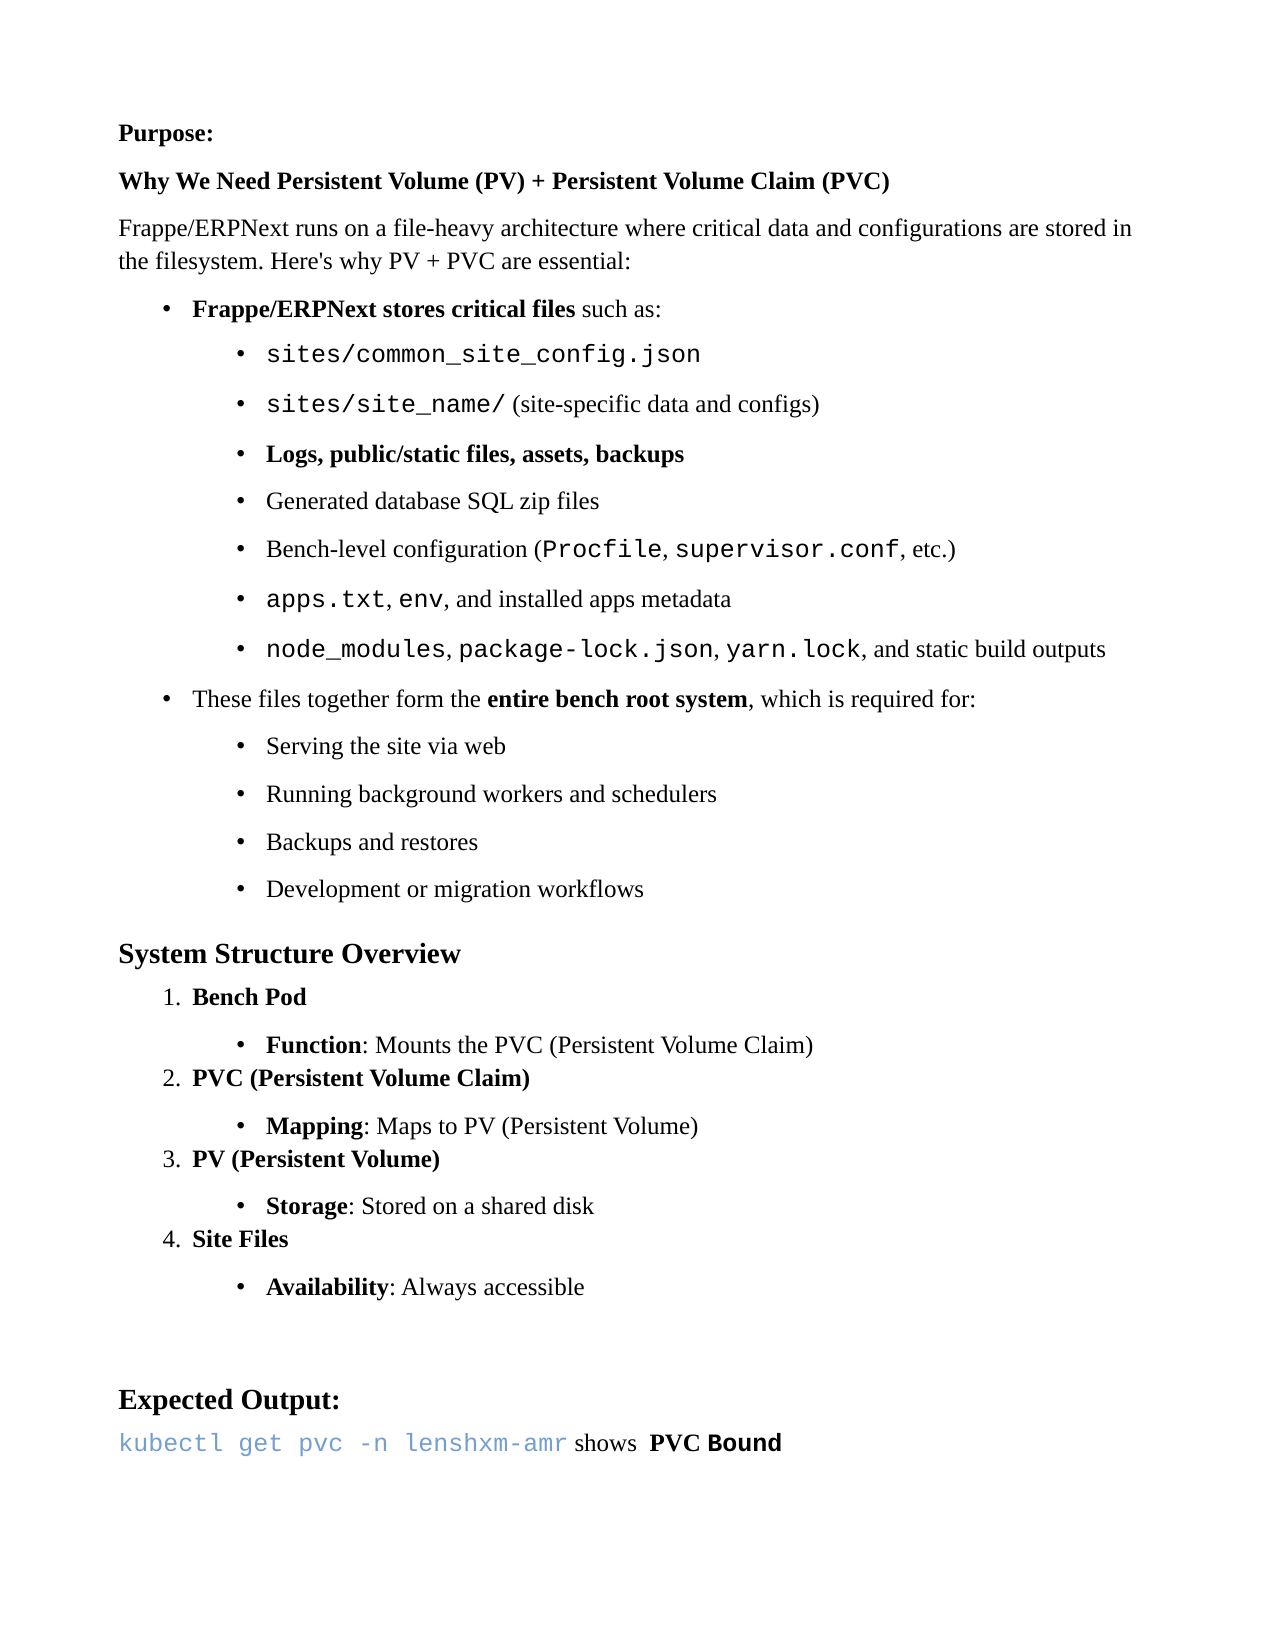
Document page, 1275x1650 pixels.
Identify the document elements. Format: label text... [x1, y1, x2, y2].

list Development or migration workflows [236, 874, 1157, 903]
list Frappe/ERPNext stores critical files such as: [162, 294, 1157, 323]
list sites/common_site_config.json [236, 342, 1157, 370]
list These files together form the entire bench root system, which is required for: [162, 684, 1157, 713]
list Backups and restores [236, 827, 1157, 855]
list Bench Pod [162, 982, 1157, 1011]
list Site Files [162, 1224, 1157, 1253]
subtitle Expected Output: [118, 1382, 1157, 1415]
list Generated database SQL zip files [236, 486, 1157, 515]
text Why We Need Persistent Volume (PV) + Persistent Volume Claim (PVC) [118, 166, 1157, 194]
list Function: Mounts the PVC (Persistent Volume Claim) [236, 1030, 1157, 1059]
list Bench-level configuration (Procfile, supervisor.conf, etc.) [236, 534, 1157, 565]
list node_modules, package-lock.json, yarn.lock, and static build outputs [236, 634, 1157, 665]
list sites/site_name/ (site-specific data and configs) [236, 389, 1157, 419]
list Availability: Always accessible [236, 1272, 1157, 1301]
list PV (Persistent Volume) [162, 1144, 1157, 1172]
list Logs, public/static files, assets, backups [236, 439, 1157, 467]
list Serving the site via web [236, 731, 1157, 760]
text Frappe/ERPNext runs on a file-heavy architecture where critical data and configurations are stored in the filesystem. Here's why PV + PVC are essential: [118, 213, 1157, 275]
text kubectl get pvc -n lenshxm-amr shows PVC Bound [118, 1428, 1157, 1459]
text Purpose: [118, 118, 1157, 147]
subtitle System Structure Overview [118, 936, 1157, 970]
list Mapping: Maps to PV (Persistent Volume) [236, 1111, 1157, 1139]
list apps.txt, env, and installed apps metadata [236, 584, 1157, 615]
list Running background workers and schedulers [236, 779, 1157, 808]
list PVC (Persistent Volume Claim) [162, 1063, 1157, 1092]
list Storage: Stored on a shared disk [236, 1191, 1157, 1220]
